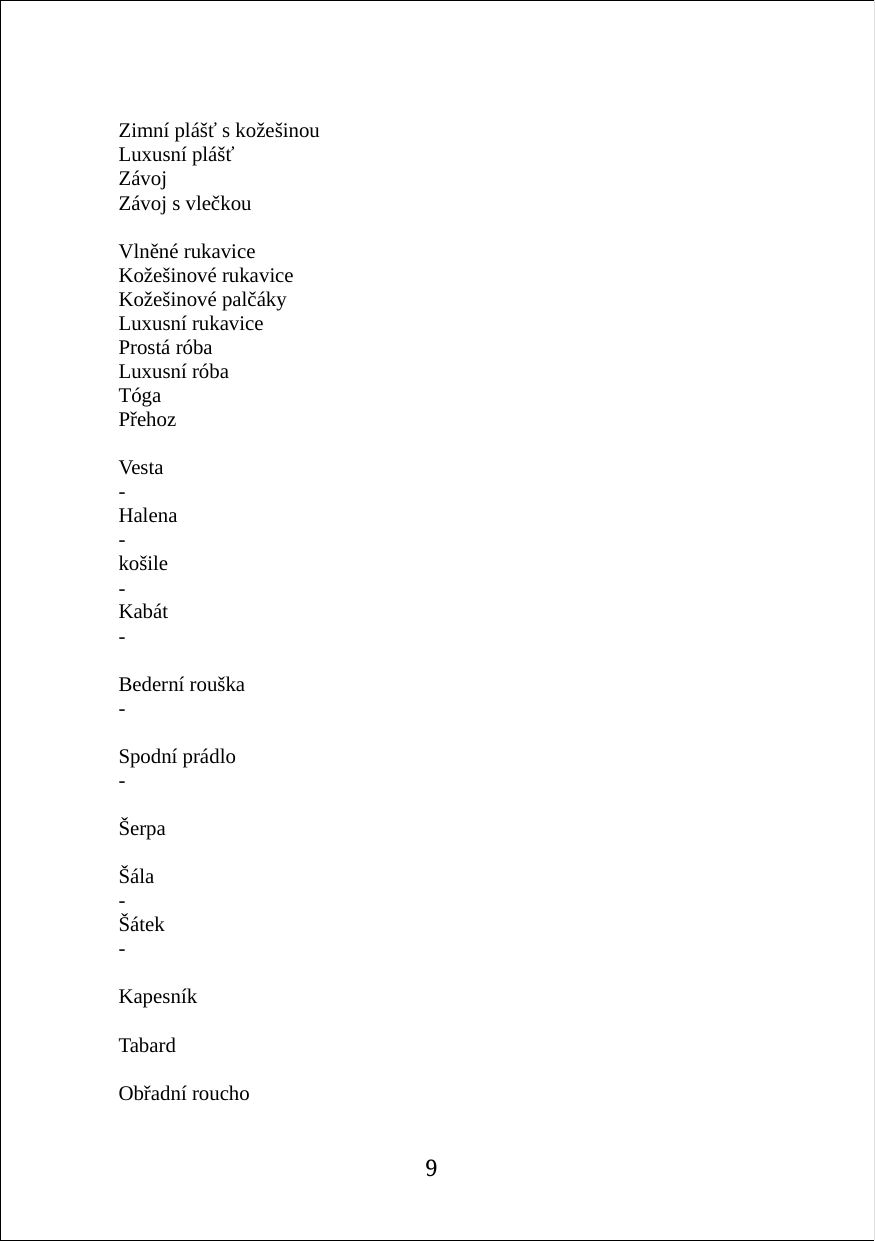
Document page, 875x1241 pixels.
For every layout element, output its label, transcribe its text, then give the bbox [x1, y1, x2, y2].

text - [118, 888, 756, 912]
text Šála [118, 864, 756, 888]
text Obřadní roucho [118, 1057, 756, 1105]
text Tabard [118, 1033, 756, 1057]
text Spodní prádlo [118, 744, 756, 768]
text Tóga [118, 383, 756, 407]
text - [118, 527, 756, 551]
text Zimní plášť s kožešinou [118, 118, 756, 142]
text Vlněné rukavice [118, 238, 756, 263]
text Bederní rouška [118, 672, 756, 696]
text - [118, 696, 756, 720]
text - [118, 479, 756, 503]
text Kabát [118, 599, 756, 623]
text Vesta [118, 455, 756, 479]
text Kožešinové palčáky [118, 287, 756, 311]
text Prostá róba [118, 335, 756, 359]
text Kožešinové rukavice [118, 263, 756, 287]
text Luxusní róba [118, 359, 756, 383]
text Šerpa [118, 816, 756, 840]
text - [118, 768, 756, 792]
text Luxusní plášť [118, 142, 756, 166]
text - [118, 936, 756, 960]
text - [118, 623, 756, 648]
text Kapesník [118, 984, 756, 1008]
text Závoj [118, 166, 756, 190]
text - [118, 575, 756, 599]
text Šátek [118, 912, 756, 936]
text Závoj s vlečkou [118, 190, 756, 214]
text Luxusní rukavice [118, 311, 756, 335]
text Přehoz [118, 407, 756, 431]
text košile [118, 551, 756, 575]
text Halena [118, 503, 756, 527]
